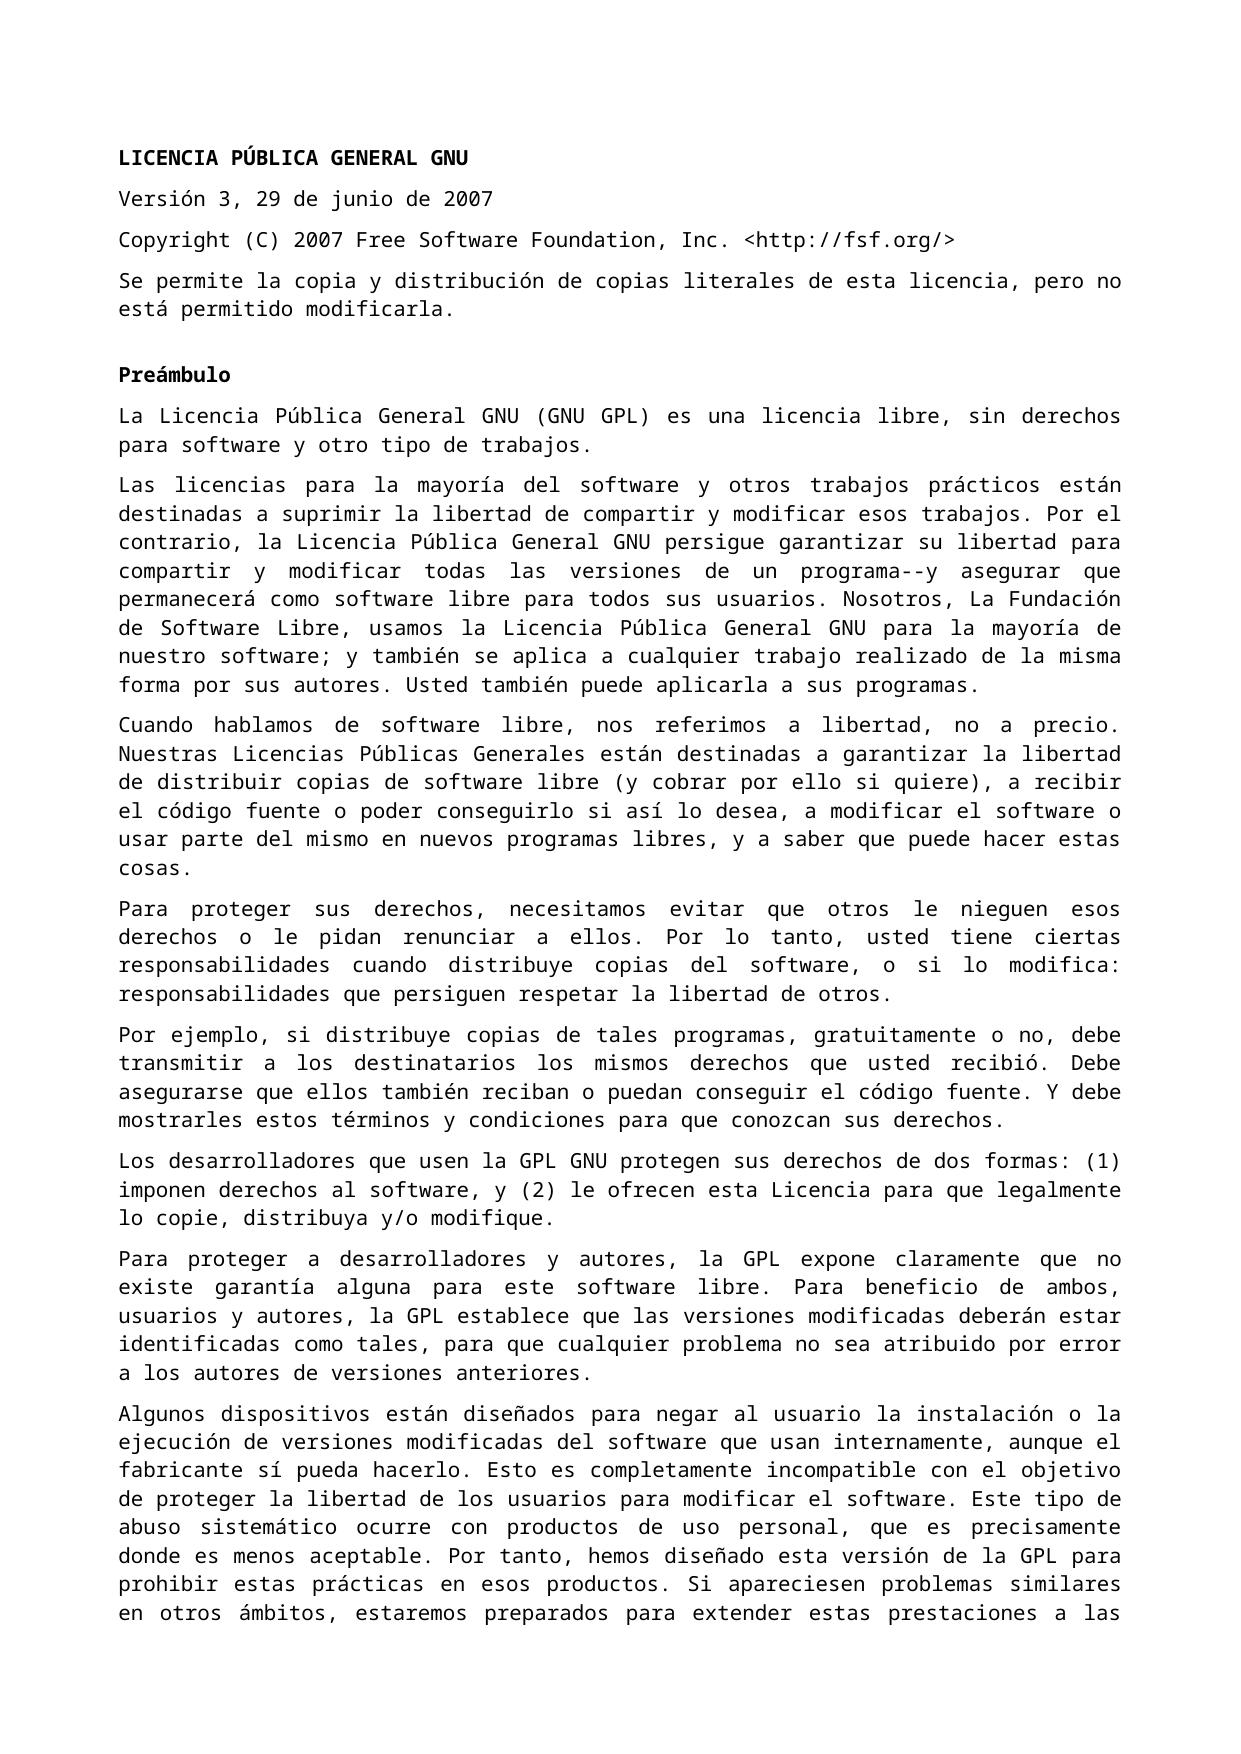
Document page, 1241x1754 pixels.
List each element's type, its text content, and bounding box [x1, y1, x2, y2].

subtitle LICENCIA PÚBLICA GENERAL GNU [118, 143, 1122, 172]
text Para proteger a desarrolladores y autores, la GPL expone claramente que no existe garantía alguna para este software libre. Para beneficio de ambos, usuarios y autores, la GPL establece que las versiones modificadas deberán estar identificadas como tales, para que cualquier problema no sea atribuido por error a los autores de versiones anteriores. [118, 1244, 1122, 1386]
text Se permite la copia y distribución de copias literales de esta licencia, pero no está permitido modificarla. [118, 266, 1122, 323]
text Por ejemplo, si distribuye copias de tales programas, gratuitamente o no, debe transmitir a los destinatarios los mismos derechos que usted recibió. Debe asegurarse que ellos también reciban o puedan conseguir el código fuente. Y debe mostrarles estos términos y condiciones para que conozcan sus derechos. [118, 1020, 1122, 1134]
text Las licencias para la mayoría del software y otros trabajos prácticos están destinadas a suprimir la libertad de compartir y modificar esos trabajos. Por el contrario, la Licencia Pública General GNU persigue garantizar su libertad para compartir y modificar todas las versiones de un programa--y asegurar que permanecerá como software libre para todos sus usuarios. Nosotros, La Fundación de Software Libre, usamos la Licencia Pública General GNU para la mayoría de nuestro software; y también se aplica a cualquier trabajo realizado de la misma forma por sus autores. Usted también puede aplicarla a sus programas. [118, 471, 1122, 698]
text La Licencia Pública General GNU (GNU GPL) es una licencia libre, sin derechos para software y otro tipo de trabajos. [118, 401, 1122, 458]
text Los desarrolladores que usen la GPL GNU protegen sus derechos de dos formas: (1) imponen derechos al software, y (2) le ofrecen esta Licencia para que legalmente lo copie, distribuya y/o modifique. [118, 1146, 1122, 1232]
text Para proteger sus derechos, necesitamos evitar que otros le nieguen esos derechos o le pidan renunciar a ellos. Por lo tanto, usted tiene ciertas responsabilidades cuando distribuye copias del software, o si lo modifica: responsabilidades que persiguen respetar la libertad de otros. [118, 894, 1122, 1007]
text Copyright (C) 2007 Free Software Foundation, Inc. <http://fsf.org/> [118, 225, 1122, 253]
subtitle Preámbulo [118, 360, 1122, 389]
text Cuando hablamos de software libre, nos referimos a libertad, no a precio. Nuestras Licencias Públicas Generales están destinadas a garantizar la libertad de distribuir copias de software libre (y cobrar por ello si quiere), a recibir el código fuente o poder conseguirlo si así lo desea, a modificar el software o usar parte del mismo en nuevos programas libres, y a saber que puede hacer estas cosas. [118, 711, 1122, 881]
text Versión 3, 29 de junio de 2007 [118, 184, 1122, 212]
text Algunos dispositivos están diseñados para negar al usuario la instalación o la ejecución de versiones modificadas del software que usan internamente, aunque el fabricante sí pueda hacerlo. Esto es completamente incompatible con el objetivo de proteger la libertad de los usuarios para modificar el software. Este tipo de abuso sistemático ocurre con productos de uso personal, que es precisamente donde es menos aceptable. Por tanto, hemos diseñado esta versión de la GPL para prohibir estas prácticas en esos productos. Si apareciesen problemas similares en otros ámbitos, estaremos preparados para extender estas prestaciones a las [118, 1399, 1122, 1626]
